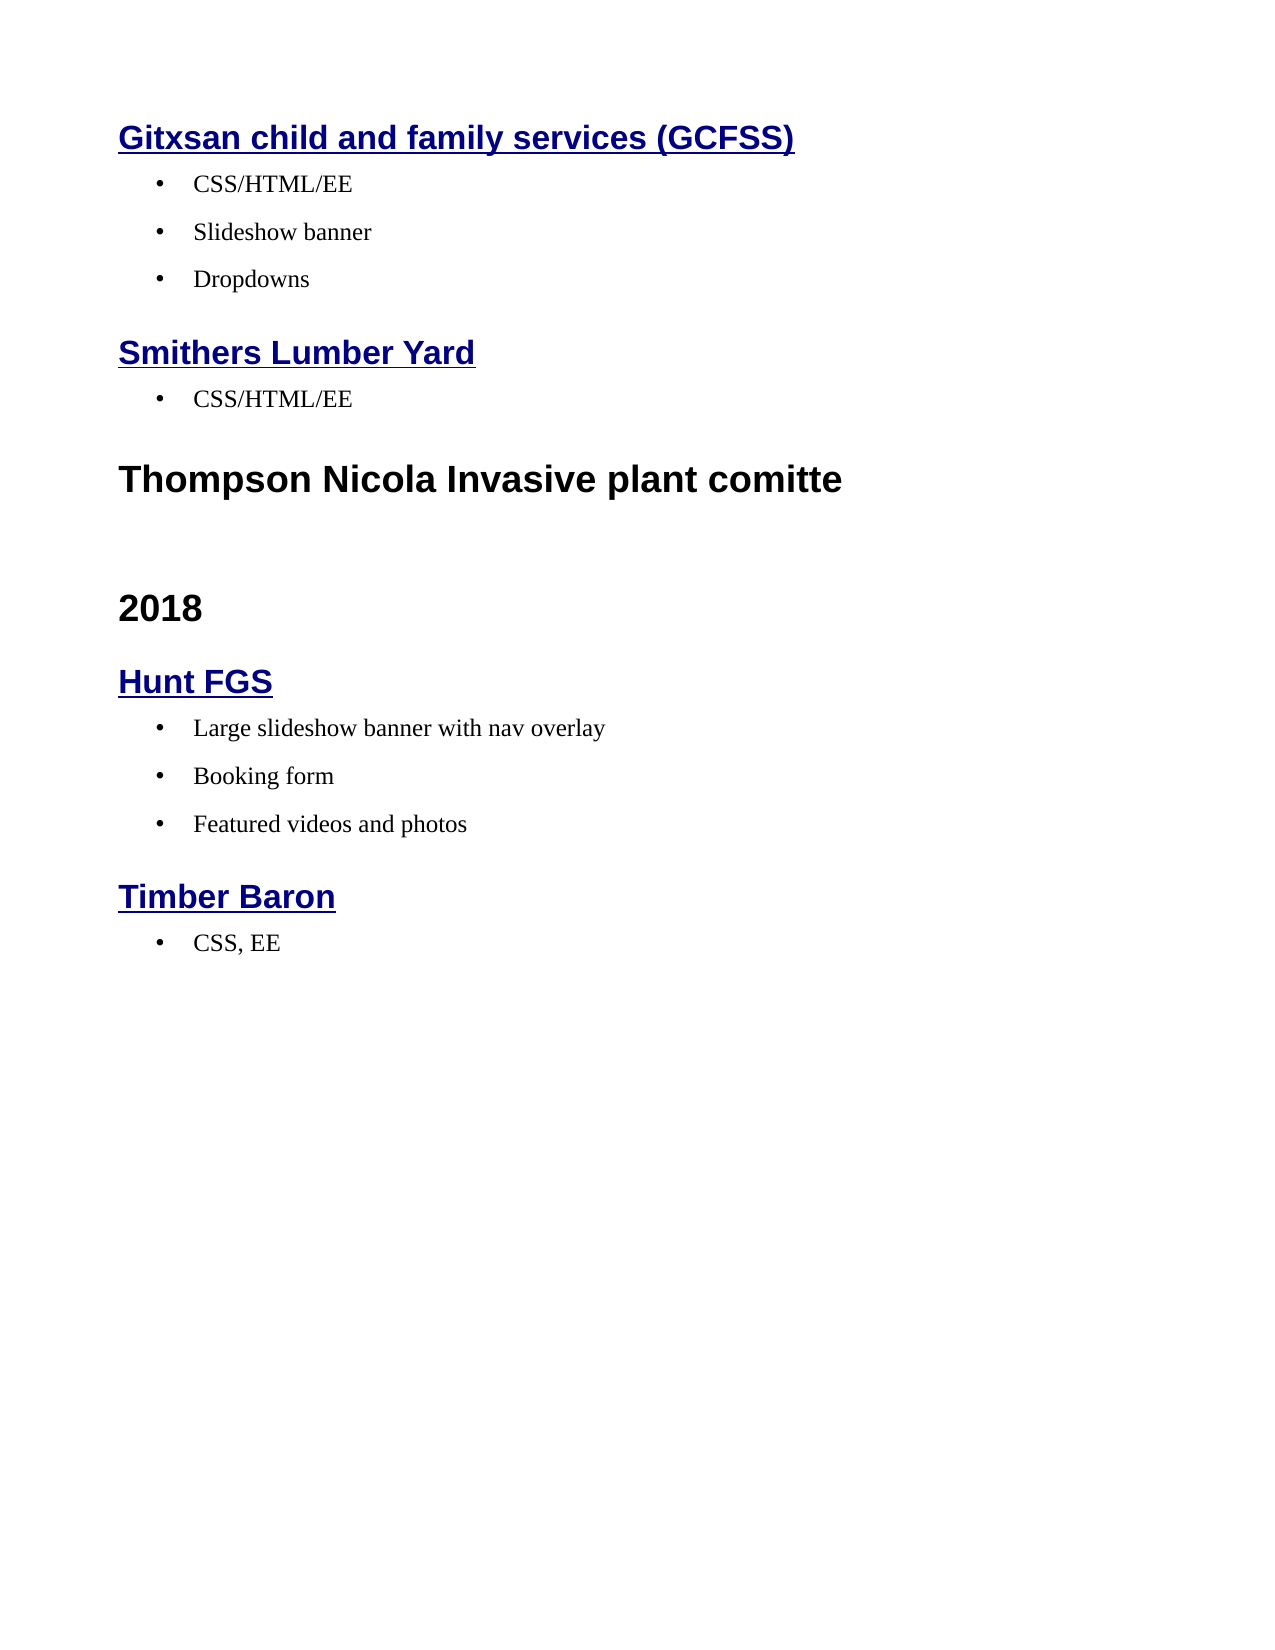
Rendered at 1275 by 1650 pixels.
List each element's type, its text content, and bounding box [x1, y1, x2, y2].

subtitle Hunt FGS [118, 662, 1157, 701]
subtitle Gitxsan child and family services (GCFSS) [118, 118, 1157, 157]
list Dropdowns [156, 264, 1157, 293]
list CSS/HTML/EE [156, 384, 1157, 413]
subtitle Smithers Lumber Yard [118, 333, 1157, 372]
list Booking form [156, 761, 1157, 790]
list Slideshow banner [156, 217, 1157, 246]
subtitle 2018 [118, 585, 1157, 629]
subtitle Thompson Nicola Invasive plant comitte [118, 457, 1157, 500]
list CSS, EE [156, 928, 1157, 957]
list Featured videos and photos [156, 809, 1157, 837]
list CSS/HTML/EE [156, 169, 1157, 198]
subtitle Timber Baron [118, 877, 1157, 916]
list Large slideshow banner with nav overlay [156, 713, 1157, 742]
